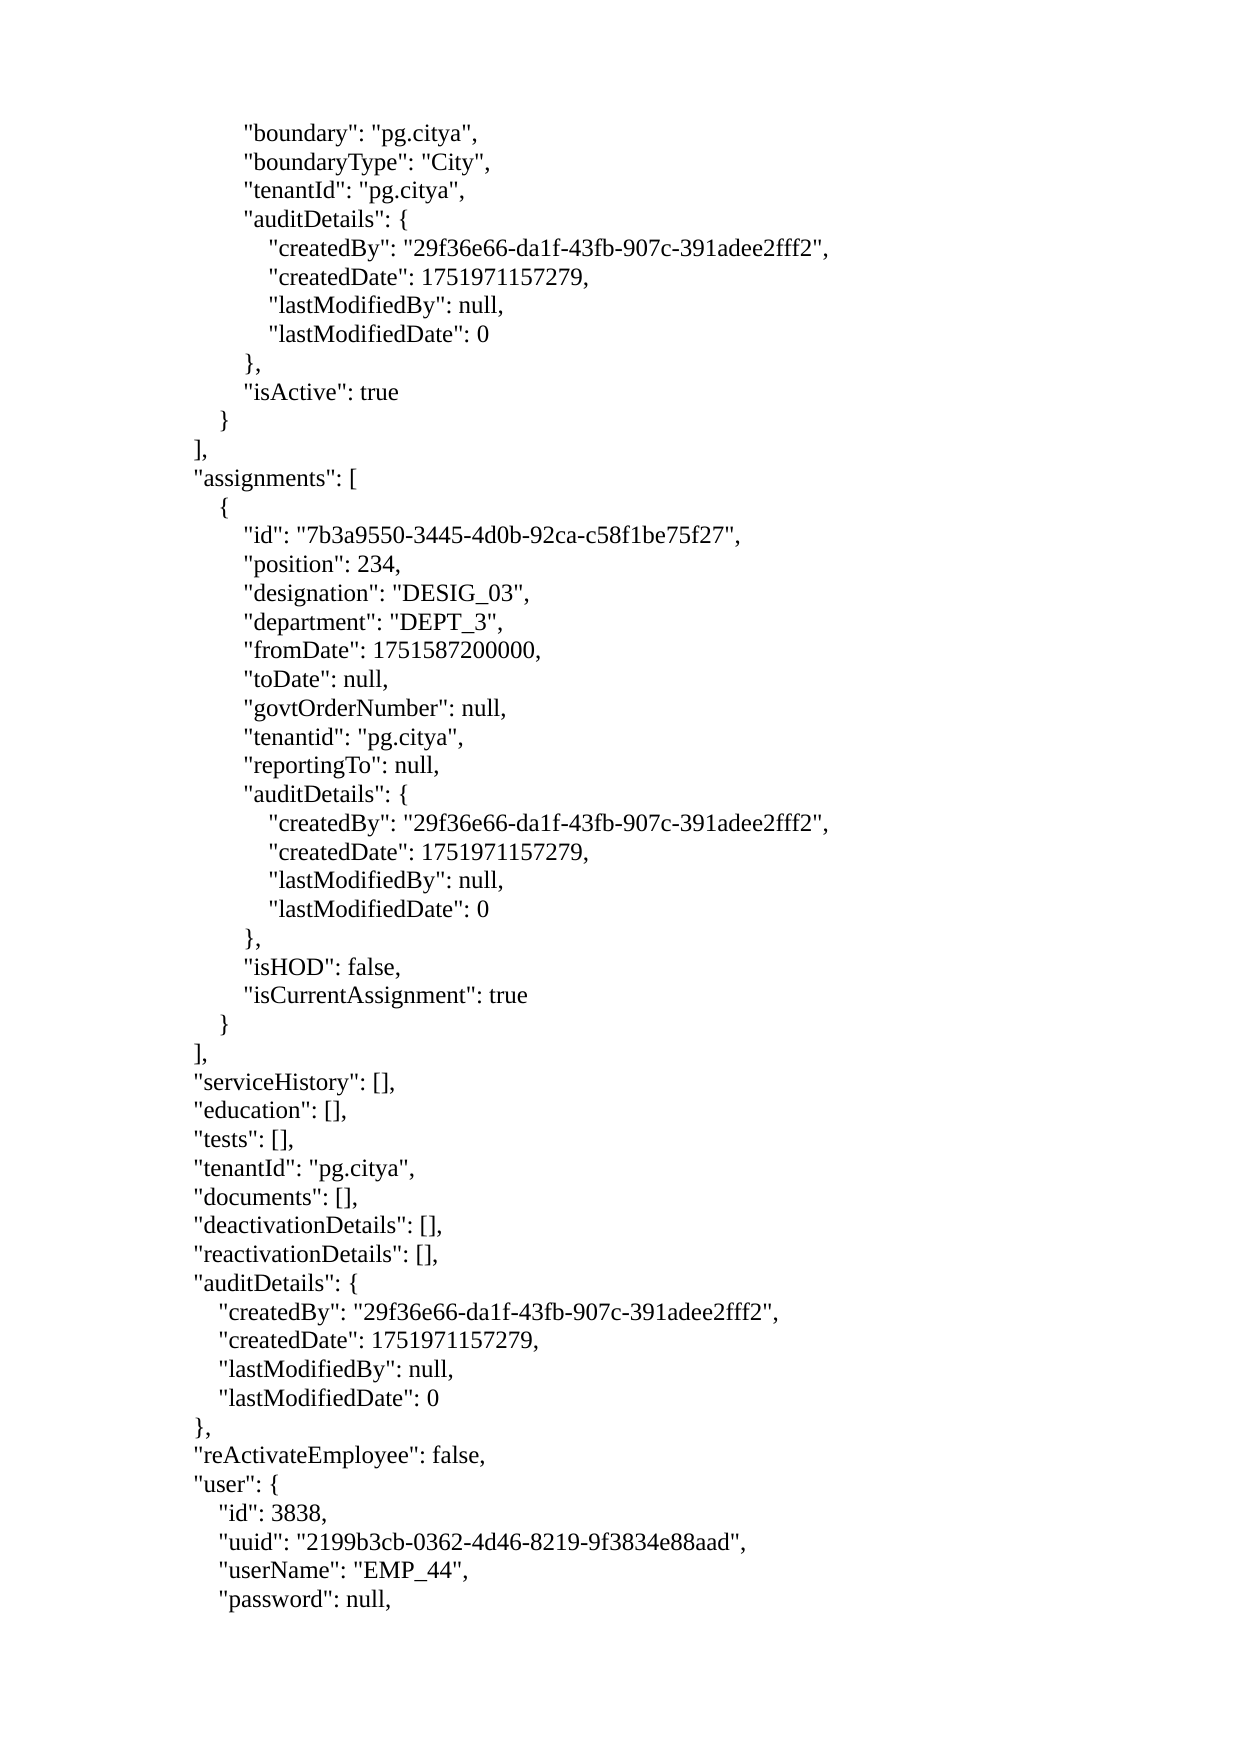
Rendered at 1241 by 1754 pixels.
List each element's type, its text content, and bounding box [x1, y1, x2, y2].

text "createdBy": "29f36e66-da1f-43fb-907c-391adee2fff2", [118, 1297, 1122, 1326]
text { [118, 492, 1122, 521]
text "tenantid": "pg.citya", [118, 722, 1122, 751]
text "user": { [118, 1469, 1122, 1498]
text "isActive": true [118, 377, 1122, 406]
text "userName": "EMP_44", [118, 1556, 1122, 1584]
text "createdDate": 1751971157279, [118, 1326, 1122, 1354]
text "lastModifiedBy": null, [118, 866, 1122, 894]
text "createdDate": 1751971157279, [118, 262, 1122, 291]
text "auditDetails": { [118, 204, 1122, 233]
text "documents": [], [118, 1182, 1122, 1211]
text "id": 3838, [118, 1498, 1122, 1527]
text "department": "DEPT_3", [118, 607, 1122, 636]
text "position": 234, [118, 549, 1122, 578]
text "fromDate": 1751587200000, [118, 636, 1122, 664]
text "boundary": "pg.citya", [118, 118, 1122, 147]
text "createdDate": 1751971157279, [118, 837, 1122, 866]
text "tenantId": "pg.citya", [118, 1153, 1122, 1182]
text ], [118, 1038, 1122, 1067]
text }, [118, 923, 1122, 952]
text "id": "7b3a9550-3445-4d0b-92ca-c58f1be75f27", [118, 521, 1122, 549]
text "isHOD": false, [118, 952, 1122, 981]
text "auditDetails": { [118, 779, 1122, 808]
text "assignments": [ [118, 463, 1122, 492]
text "password": null, [118, 1584, 1122, 1613]
text "lastModifiedDate": 0 [118, 894, 1122, 923]
text "lastModifiedDate": 0 [118, 319, 1122, 348]
text "education": [], [118, 1096, 1122, 1124]
text } [118, 406, 1122, 434]
text "reActivateEmployee": false, [118, 1441, 1122, 1469]
text "createdBy": "29f36e66-da1f-43fb-907c-391adee2fff2", [118, 233, 1122, 262]
text "auditDetails": { [118, 1268, 1122, 1297]
text "designation": "DESIG_03", [118, 578, 1122, 607]
text "isCurrentAssignment": true [118, 981, 1122, 1009]
text "toDate": null, [118, 664, 1122, 693]
text "govtOrderNumber": null, [118, 693, 1122, 722]
text "lastModifiedBy": null, [118, 1354, 1122, 1383]
text }, [118, 348, 1122, 377]
text "reportingTo": null, [118, 751, 1122, 779]
text "uuid": "2199b3cb-0362-4d46-8219-9f3834e88aad", [118, 1527, 1122, 1556]
text } [118, 1009, 1122, 1038]
text "reactivationDetails": [], [118, 1239, 1122, 1268]
text "serviceHistory": [], [118, 1067, 1122, 1096]
text "lastModifiedBy": null, [118, 291, 1122, 319]
text "tests": [], [118, 1124, 1122, 1153]
text "boundaryType": "City", [118, 147, 1122, 176]
text "lastModifiedDate": 0 [118, 1383, 1122, 1412]
text "tenantId": "pg.citya", [118, 176, 1122, 204]
text ], [118, 434, 1122, 463]
text }, [118, 1412, 1122, 1441]
text "createdBy": "29f36e66-da1f-43fb-907c-391adee2fff2", [118, 808, 1122, 837]
text "deactivationDetails": [], [118, 1211, 1122, 1239]
